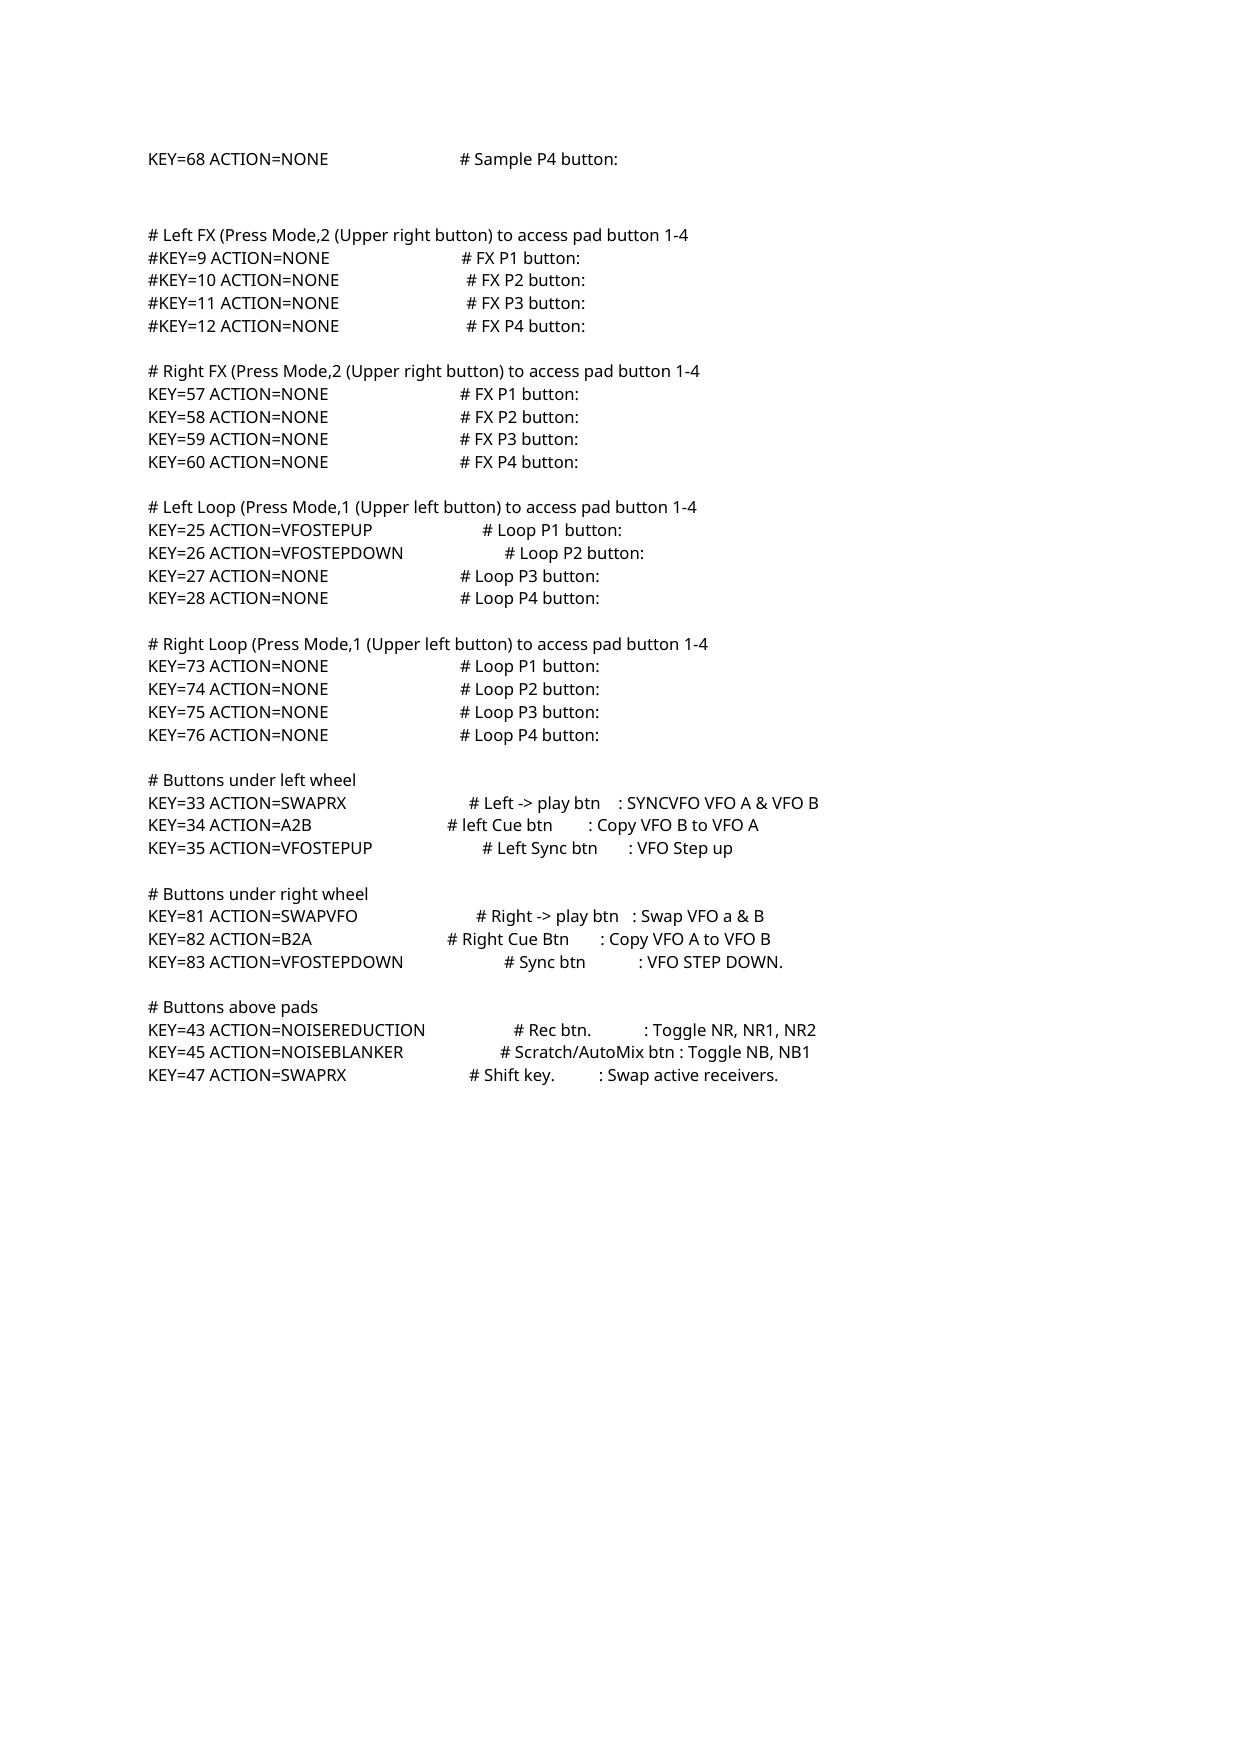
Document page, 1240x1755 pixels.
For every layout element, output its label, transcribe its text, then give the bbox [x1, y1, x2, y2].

text # Left FX (Press Mode,2 (Upper right button) to access pad button 1-4 #KEY=9 ACTION=NONE # FX P1 button: #KEY=10 ACTION=NONE # FX P2 button: #KEY=11 ACTION=NONE # FX P3 button: #KEY=12 ACTION=NONE # FX P4 button: # Right FX (Press Mode,2 (Upper right button) to access pad button 1-4 KEY=57 ACTION=NONE # FX P1 button: KEY=58 ACTION=NONE # FX P2 button: KEY=59 ACTION=NONE # FX P3 button: KEY=60 ACTION=NONE # FX P4 button: # Left Loop (Press Mode,1 (Upper left button) to access pad button 1-4 KEY=25 ACTION=VFOSTEPUP # Loop P1 button: KEY=26 ACTION=VFOSTEPDOWN # Loop P2 button: KEY=27 ACTION=NONE # Loop P3 button: KEY=28 ACTION=NONE # Loop P4 button: # Right Loop (Press Mode,1 (Upper left button) to access pad button 1-4 KEY=73 ACTION=NONE # Loop P1 button: KEY=74 ACTION=NONE # Loop P2 button: KEY=75 ACTION=NONE # Loop P3 button: KEY=76 ACTION=NONE # Loop P4 button: # Buttons under left wheel KEY=33 ACTION=SWAPRX # Left -> play btn : SYNCVFO VFO A & VFO B KEY=34 ACTION=A2B # left Cue btn : Copy VFO B to VFO A KEY=35 ACTION=VFOSTEPUP # Left Sync btn : VFO Step up # Buttons under right wheel KEY=81 ACTION=SWAPVFO # Right -> play btn : Swap VFO a & B KEY=82 ACTION=B2A # Right Cue Btn : Copy VFO A to VFO B KEY=83 ACTION=VFOSTEPDOWN # Sync btn : VFO STEP DOWN. # Buttons above pads KEY=43 ACTION=NOISEREDUCTION # Rec btn. : Toggle NR, NR1, NR2 KEY=45 ACTION=NOISEBLANKER # Scratch/AutoMix btn : Toggle NB, NB1 KEY=47 ACTION=SWAPRX # Shift key. : Swap active receivers. [148, 201, 1092, 1086]
text KEY=68 ACTION=NONE # Sample P4 button: [148, 148, 1092, 201]
